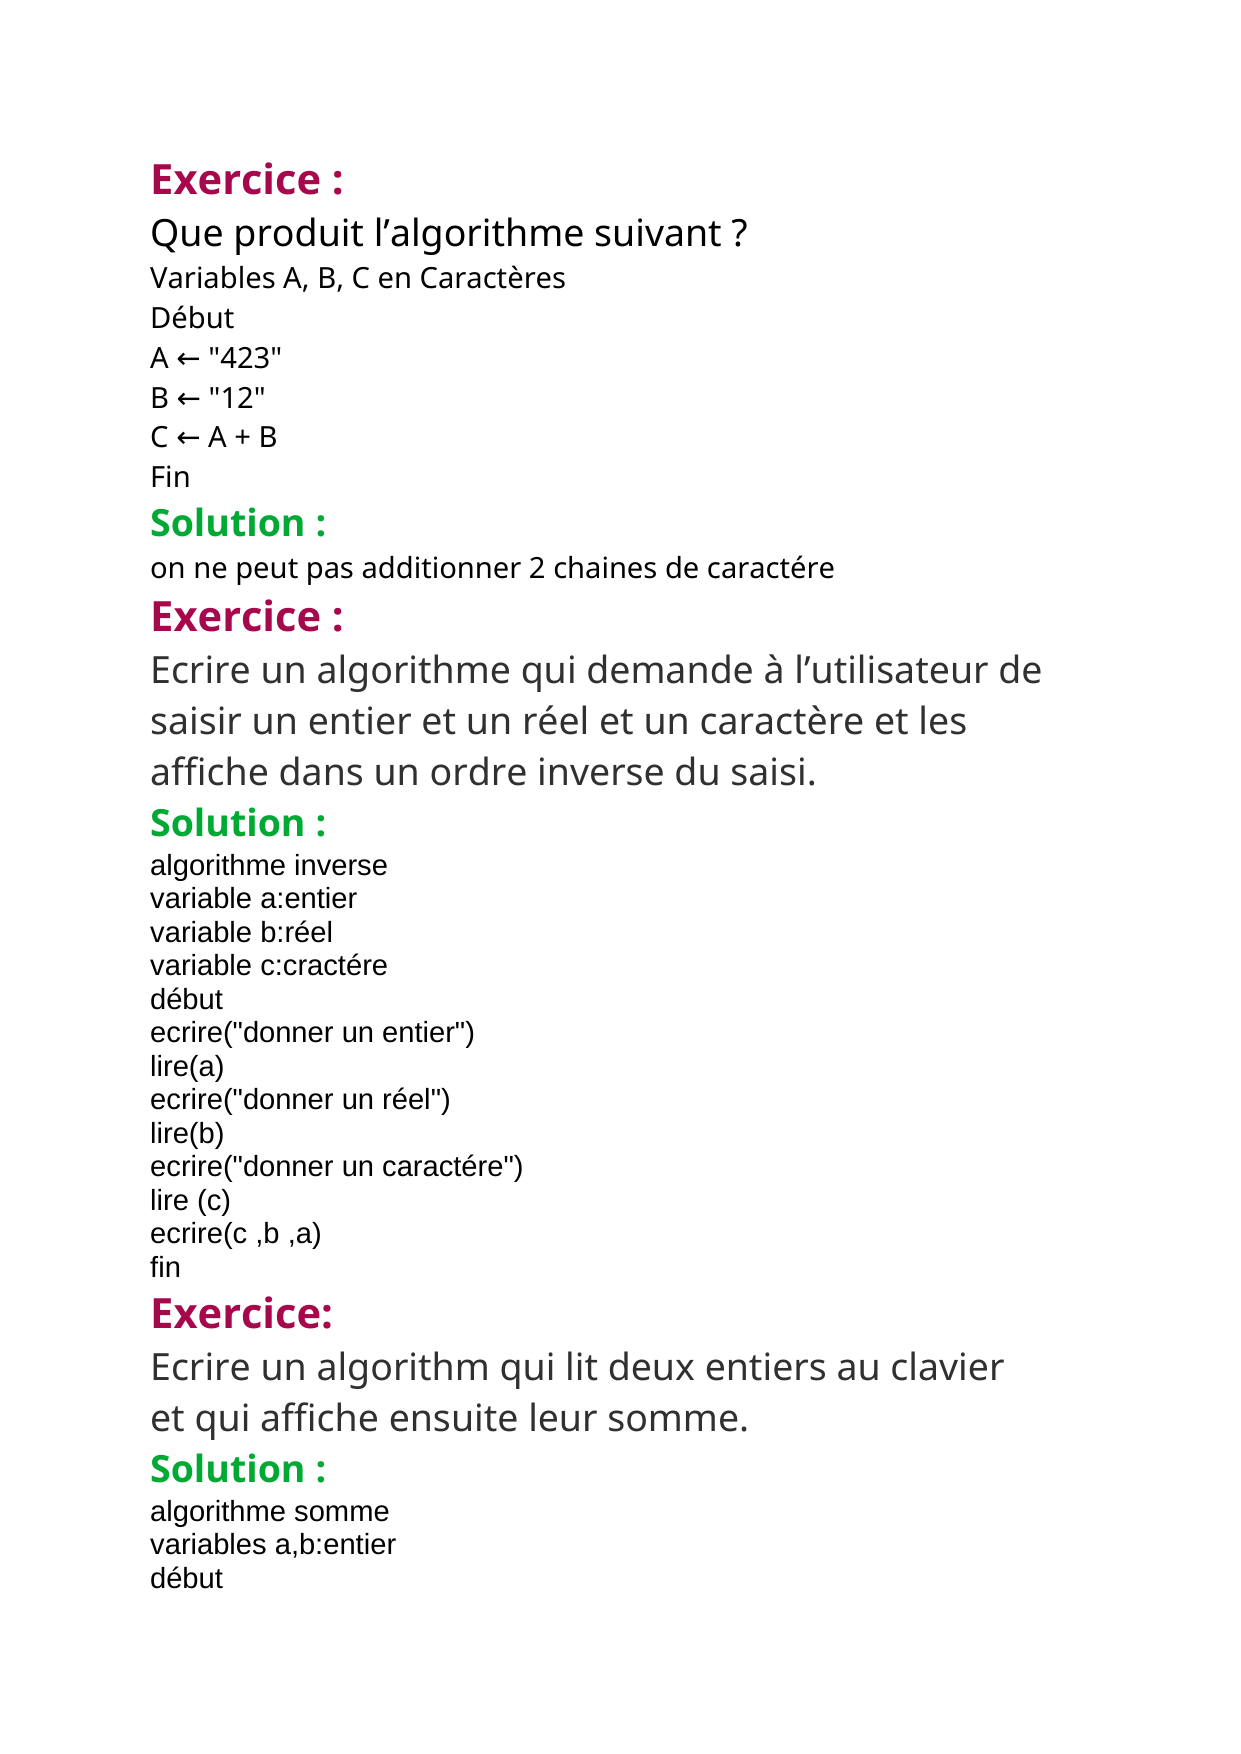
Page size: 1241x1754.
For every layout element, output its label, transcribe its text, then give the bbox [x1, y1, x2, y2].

text variable a:entier [150, 881, 1090, 915]
text début [150, 1561, 1090, 1594]
text on ne peut pas additionner 2 chaines de caractére [150, 547, 1090, 587]
text Solution : [150, 797, 1090, 848]
text Fin [150, 456, 1090, 496]
text Exercice : [150, 587, 1090, 643]
text algorithme inverse [150, 848, 1090, 881]
text variables a,b:entier [150, 1527, 1090, 1561]
text fin [150, 1250, 1090, 1284]
text ecrire("donner un entier") [150, 1015, 1090, 1049]
text A ← "423" [150, 337, 1090, 377]
text Que produit l’algorithme suivant ? [150, 207, 1090, 258]
text C ← A + B [150, 417, 1090, 456]
text ecrire("donner un réel") [150, 1082, 1090, 1116]
text ecrire(c ,b ,a) [150, 1217, 1090, 1250]
text Exercice : [150, 150, 1090, 207]
text Variables A, B, C en Caractères [150, 258, 1090, 297]
text lire (c) [150, 1183, 1090, 1217]
text Ecrire un algorithm qui lit deux entiers au clavier [150, 1340, 1090, 1391]
text lire(a) [150, 1049, 1090, 1082]
text lire(b) [150, 1116, 1090, 1149]
text Solution : [150, 1442, 1090, 1493]
text ecrire("donner un caractére") [150, 1149, 1090, 1183]
text variable b:réel [150, 915, 1090, 948]
text Exercice: [150, 1284, 1090, 1340]
text B ← "12" [150, 377, 1090, 417]
text algorithme somme [150, 1493, 1090, 1527]
text et qui affiche ensuite leur somme. [150, 1391, 1090, 1442]
text Début [150, 297, 1090, 337]
text début [150, 982, 1090, 1015]
text Ecrire un algorithme qui demande à l’utilisateur de saisir un entier et un réel et un caractère et les affiche dans un ordre inverse du saisi. [150, 643, 1090, 797]
text variable c:cractére [150, 948, 1090, 982]
text Solution : [150, 496, 1090, 547]
